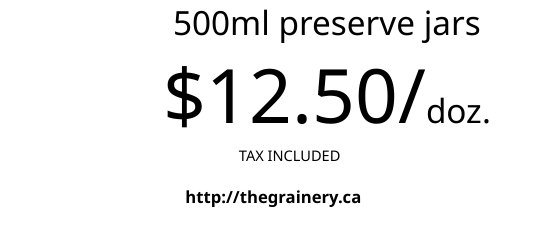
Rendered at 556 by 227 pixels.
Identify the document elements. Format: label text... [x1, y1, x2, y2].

table_cell [413, 165, 555, 208]
table_cell 500ml preserve jars $12.50/doz. TAX INCLUDED [24, 0, 555, 165]
table_cell http://thegrainery.ca [134, 165, 413, 208]
table_cell [24, 165, 134, 208]
